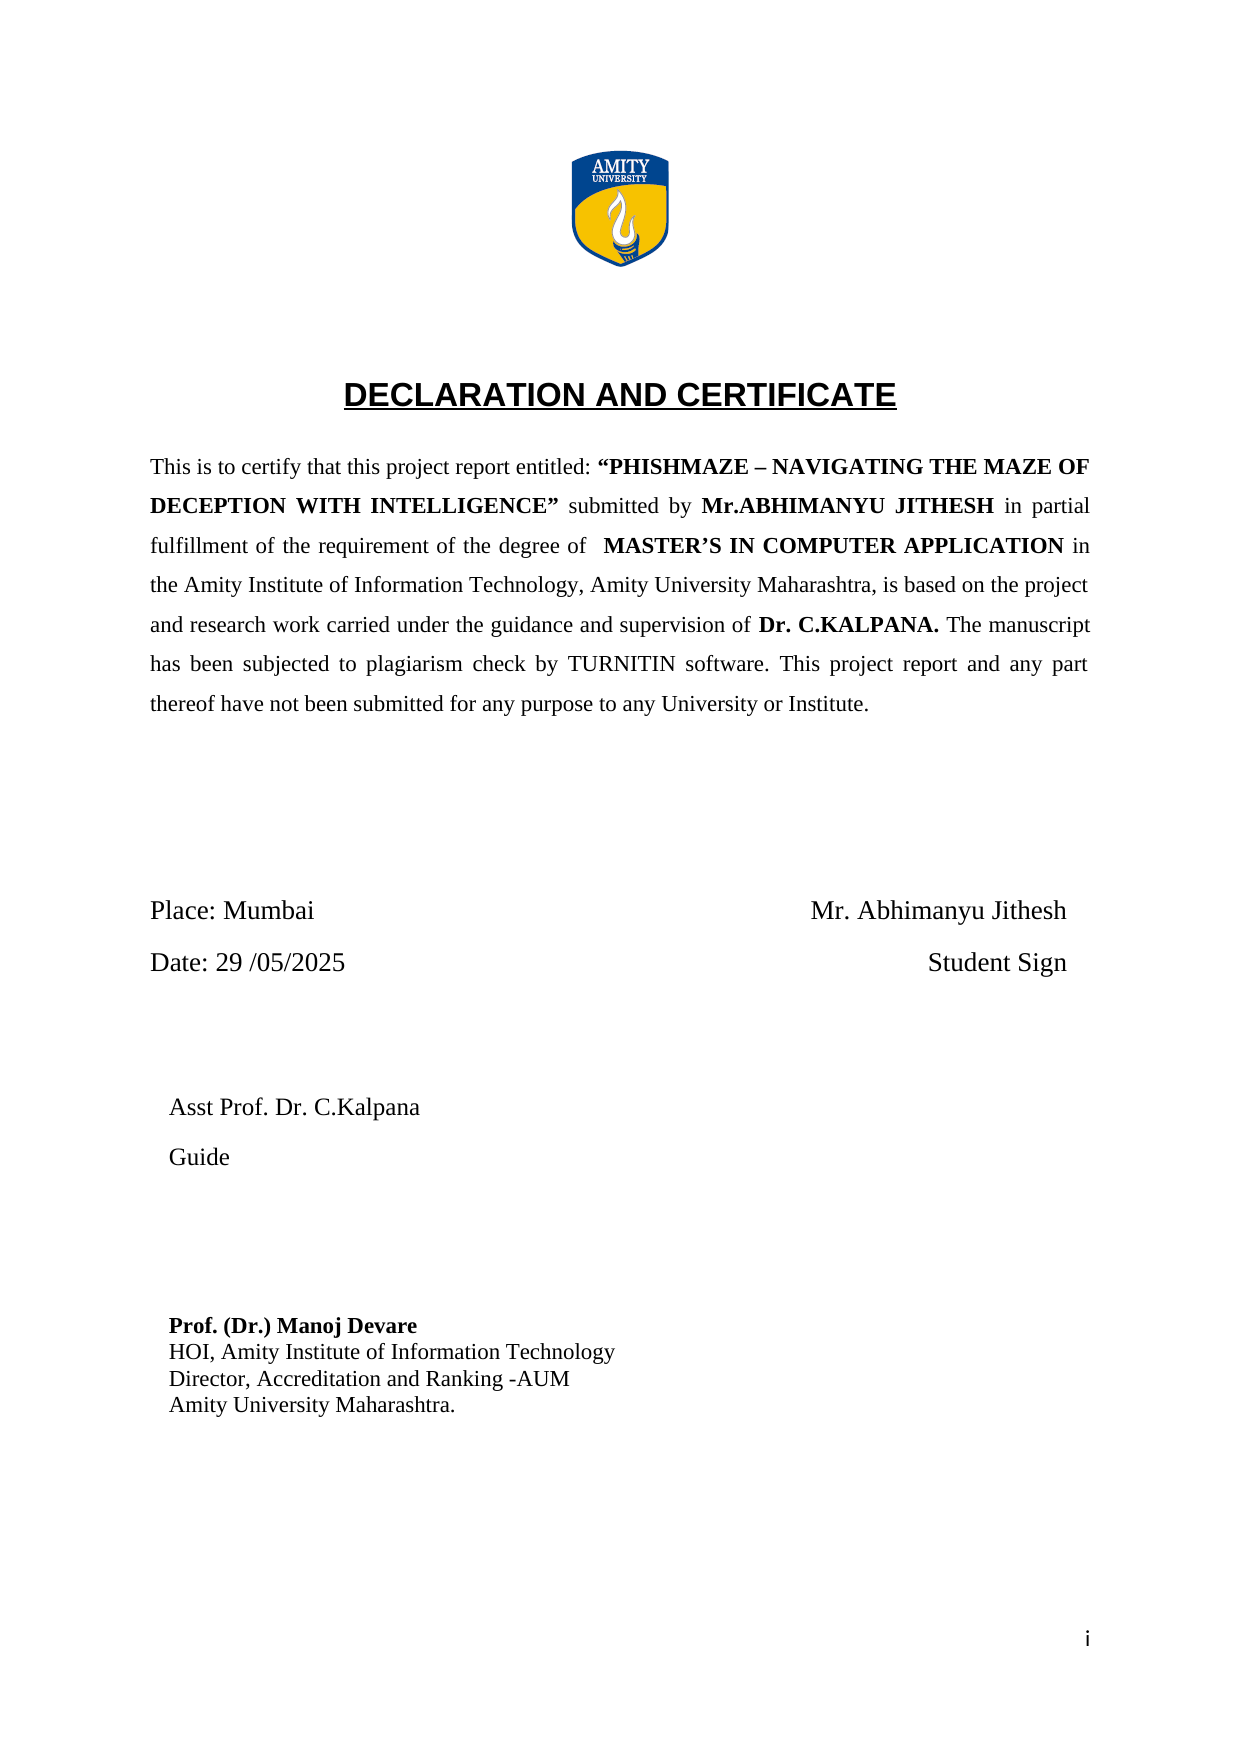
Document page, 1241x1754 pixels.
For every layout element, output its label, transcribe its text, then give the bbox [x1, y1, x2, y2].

text Director, Accreditation and Ranking -AUM [169, 1365, 1090, 1391]
text Amity University Maharashtra. [169, 1391, 1090, 1417]
text This is to certify that this project report entitled: “PHISHMAZE – NAVIGATING THE MAZE OF DECEPTION WITH INTELLIGENCE” submitted by Mr.ABHIMANYU JITHESH in partial fulfillment of the requirement of the degree of MASTER’S IN COMPUTER APPLICATION in the Amity Institute of Information Technology, Amity University Maharashtra, is based on the project and research work carried under the guidance and supervision of Dr. C.KALPANA. The manuscript has been subjected to plagiarism check by TURNITIN software. This project report and any part thereof have not been submitted for any purpose to any University or Institute. [150, 453, 1090, 716]
text Prof. (Dr.) Manoj Devare [169, 1312, 1090, 1338]
text Guide [169, 1142, 1090, 1170]
table_header Mr. Abhimanyu Jithesh [608, 790, 1078, 946]
table_header Place: Mumbai [139, 790, 608, 946]
text Asst Prof. Dr. C.Kalpana [150, 1092, 1090, 1121]
text DECLARATION AND CERTIFICATE [150, 375, 1090, 413]
picture [571, 150, 669, 267]
table_cell Date: 29 /05/2025 [139, 946, 608, 998]
text HOI, Amity Institute of Information Technology [169, 1338, 1090, 1365]
table_cell Student Sign [608, 946, 1078, 998]
